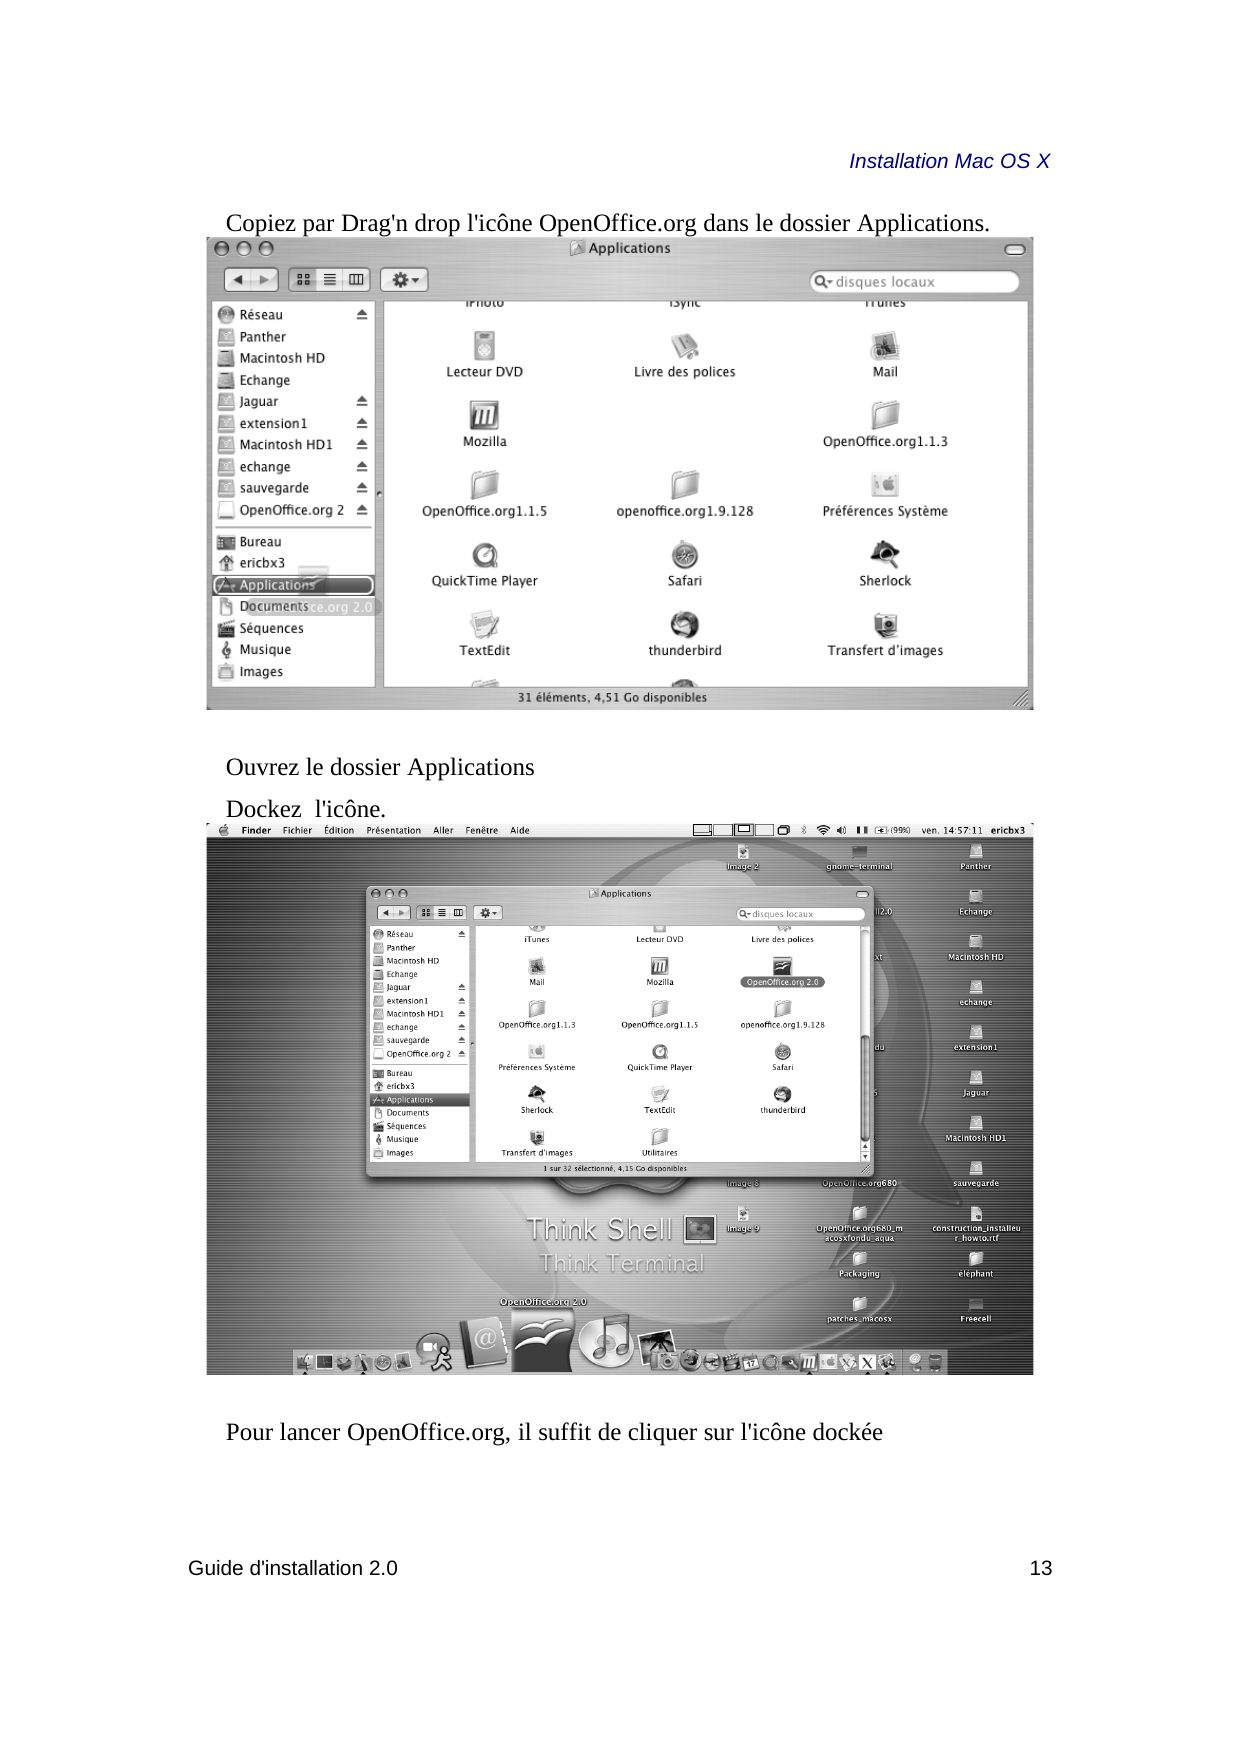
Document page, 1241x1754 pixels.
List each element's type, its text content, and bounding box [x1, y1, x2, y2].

picture [206, 823, 1034, 1375]
text Copiez par Drag'n drop l'icône OpenOffice.org dans le dossier Applications. [226, 209, 1052, 237]
text Dockez l'icône. [226, 795, 1052, 823]
text Ouvrez le dossier Applications [226, 753, 1052, 781]
picture [206, 237, 1034, 710]
text Pour lancer OpenOffice.org, il suffit de cliquer sur l'icône dockée [226, 1418, 1052, 1446]
